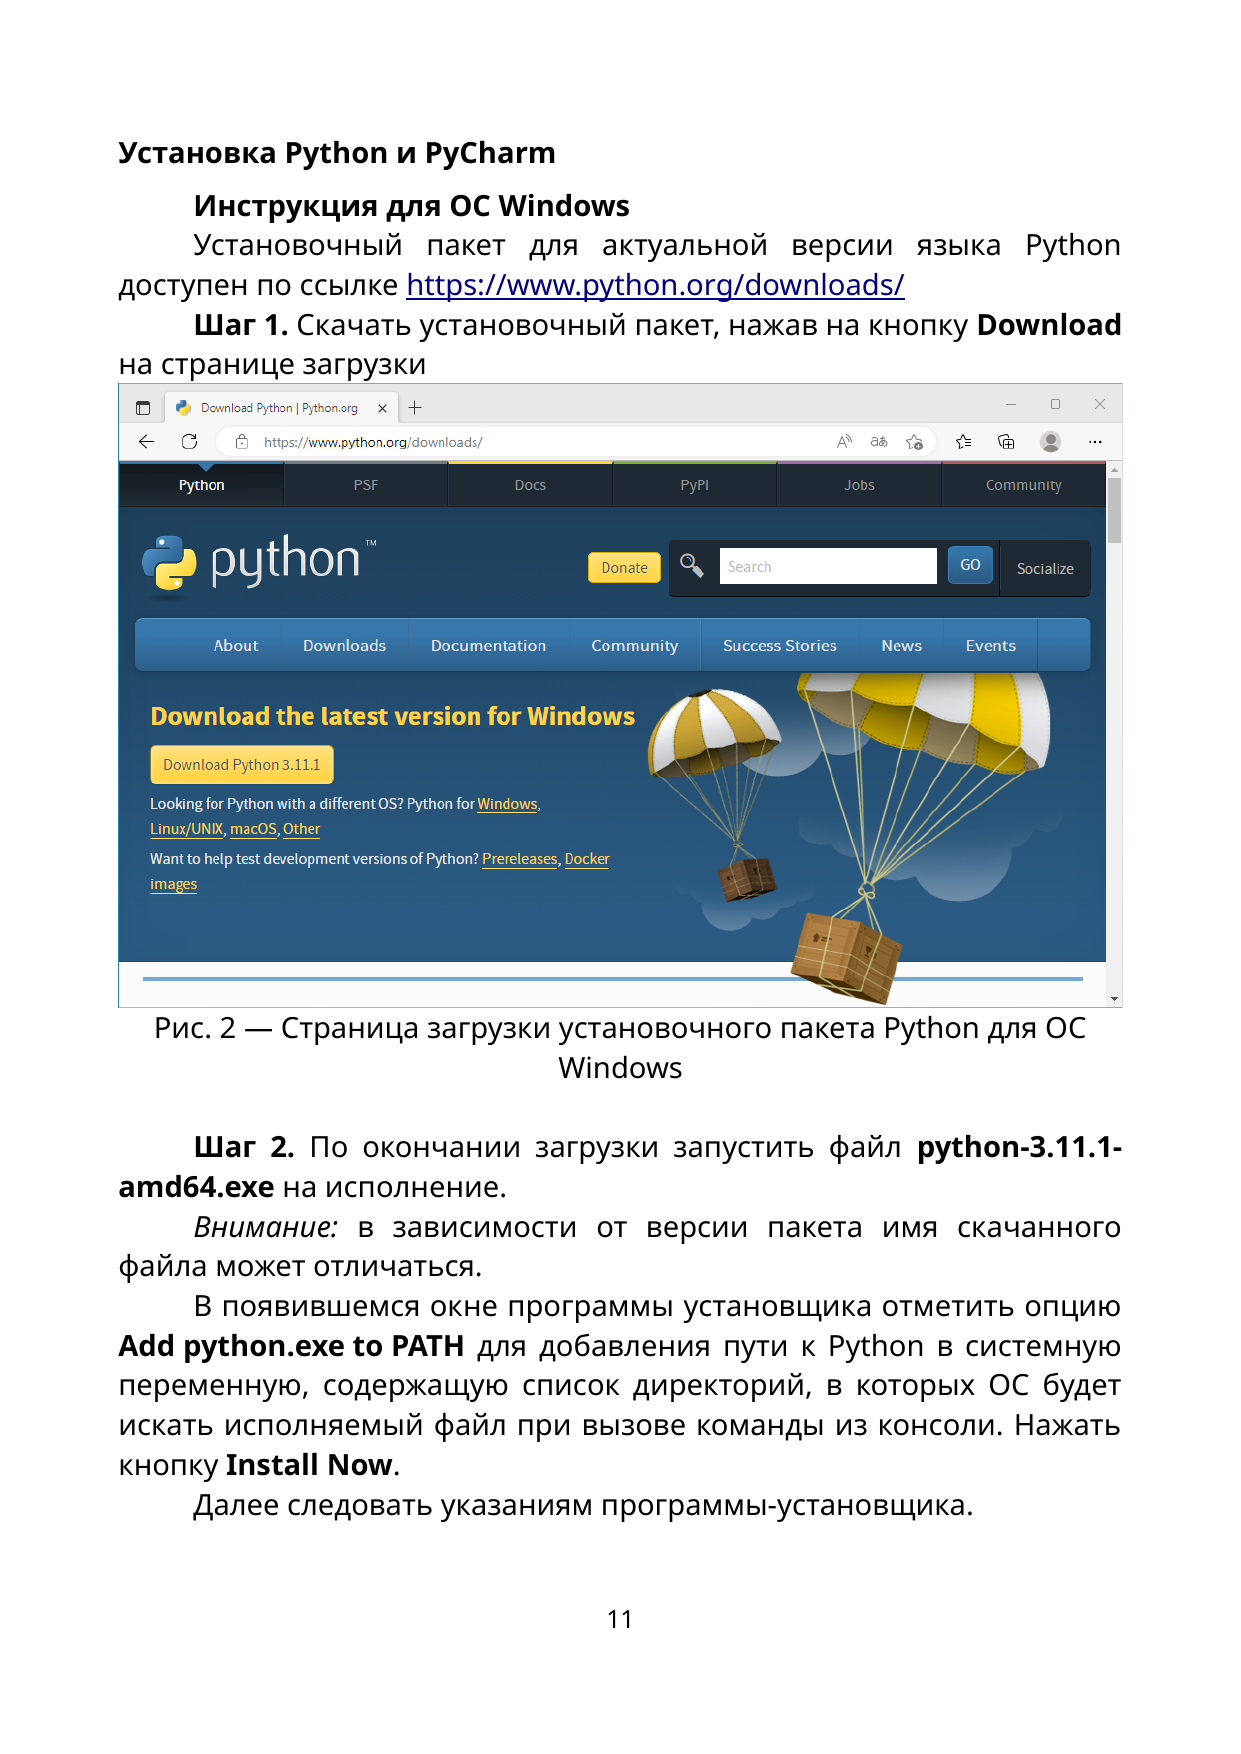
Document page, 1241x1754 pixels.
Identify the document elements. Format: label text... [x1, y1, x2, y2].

text В появившемся окне программы установщика отметить опцию Add python.exe to PATH для добавления пути к Python в системную переменную, содержащую список директорий, в которых ОС будет искать исполняемый файл при вызове команды из консоли. Нажать кнопку Install Now. [118, 1285, 1122, 1484]
text Инструкция для ОС Windows [118, 185, 1122, 224]
text Установочный пакет для актуальной версии языка Python доступен по ссылке https://www.python.org/downloads/ [118, 224, 1122, 304]
text Далее следовать указаниям программы-установщика. [118, 1484, 1122, 1523]
picture [118, 383, 1123, 1008]
subtitle Установка Python и PyCharm [118, 133, 1122, 172]
text Шаг 1. Скачать установочный пакет, нажав на кнопку Download на странице загрузки [118, 304, 1122, 383]
text Внимание: в зависимости от версии пакета имя скачанного файла может отличаться. [118, 1206, 1122, 1285]
text Рис. 2 — Страница загрузки установочного пакета Python для ОС Windows [118, 1008, 1122, 1087]
text Шаг 2. По окончании загрузки запустить файл python-3.11.1-amd64.exe на исполнение. [118, 1127, 1122, 1206]
